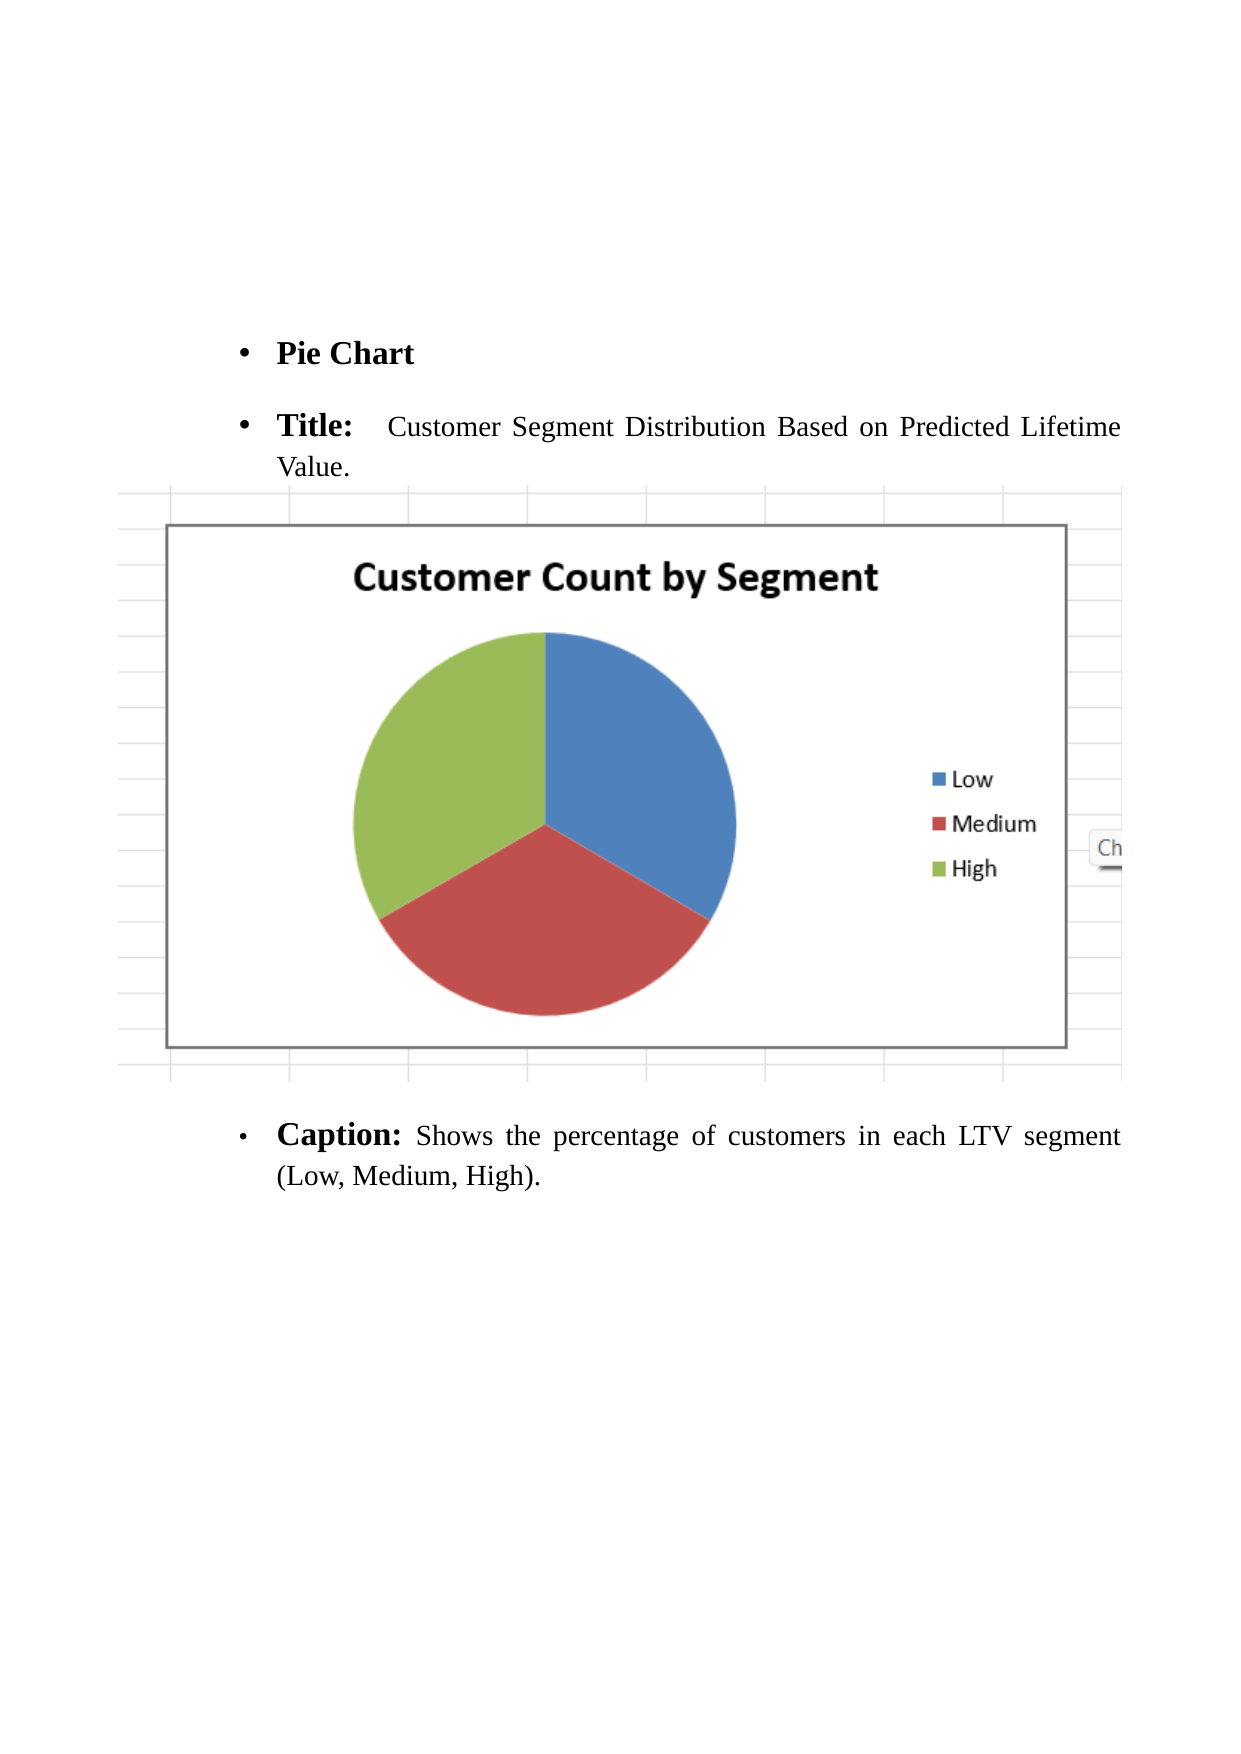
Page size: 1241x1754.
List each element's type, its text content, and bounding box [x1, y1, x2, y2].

list Caption: Shows the percentage of customers in each LTV segment (Low, Medium, High). [239, 1082, 1122, 1194]
list Pie Chart [239, 332, 1122, 373]
picture [118, 485, 1123, 1082]
list Title: Customer Segment Distribution Based on Predicted Lifetime Value. [239, 403, 1122, 485]
